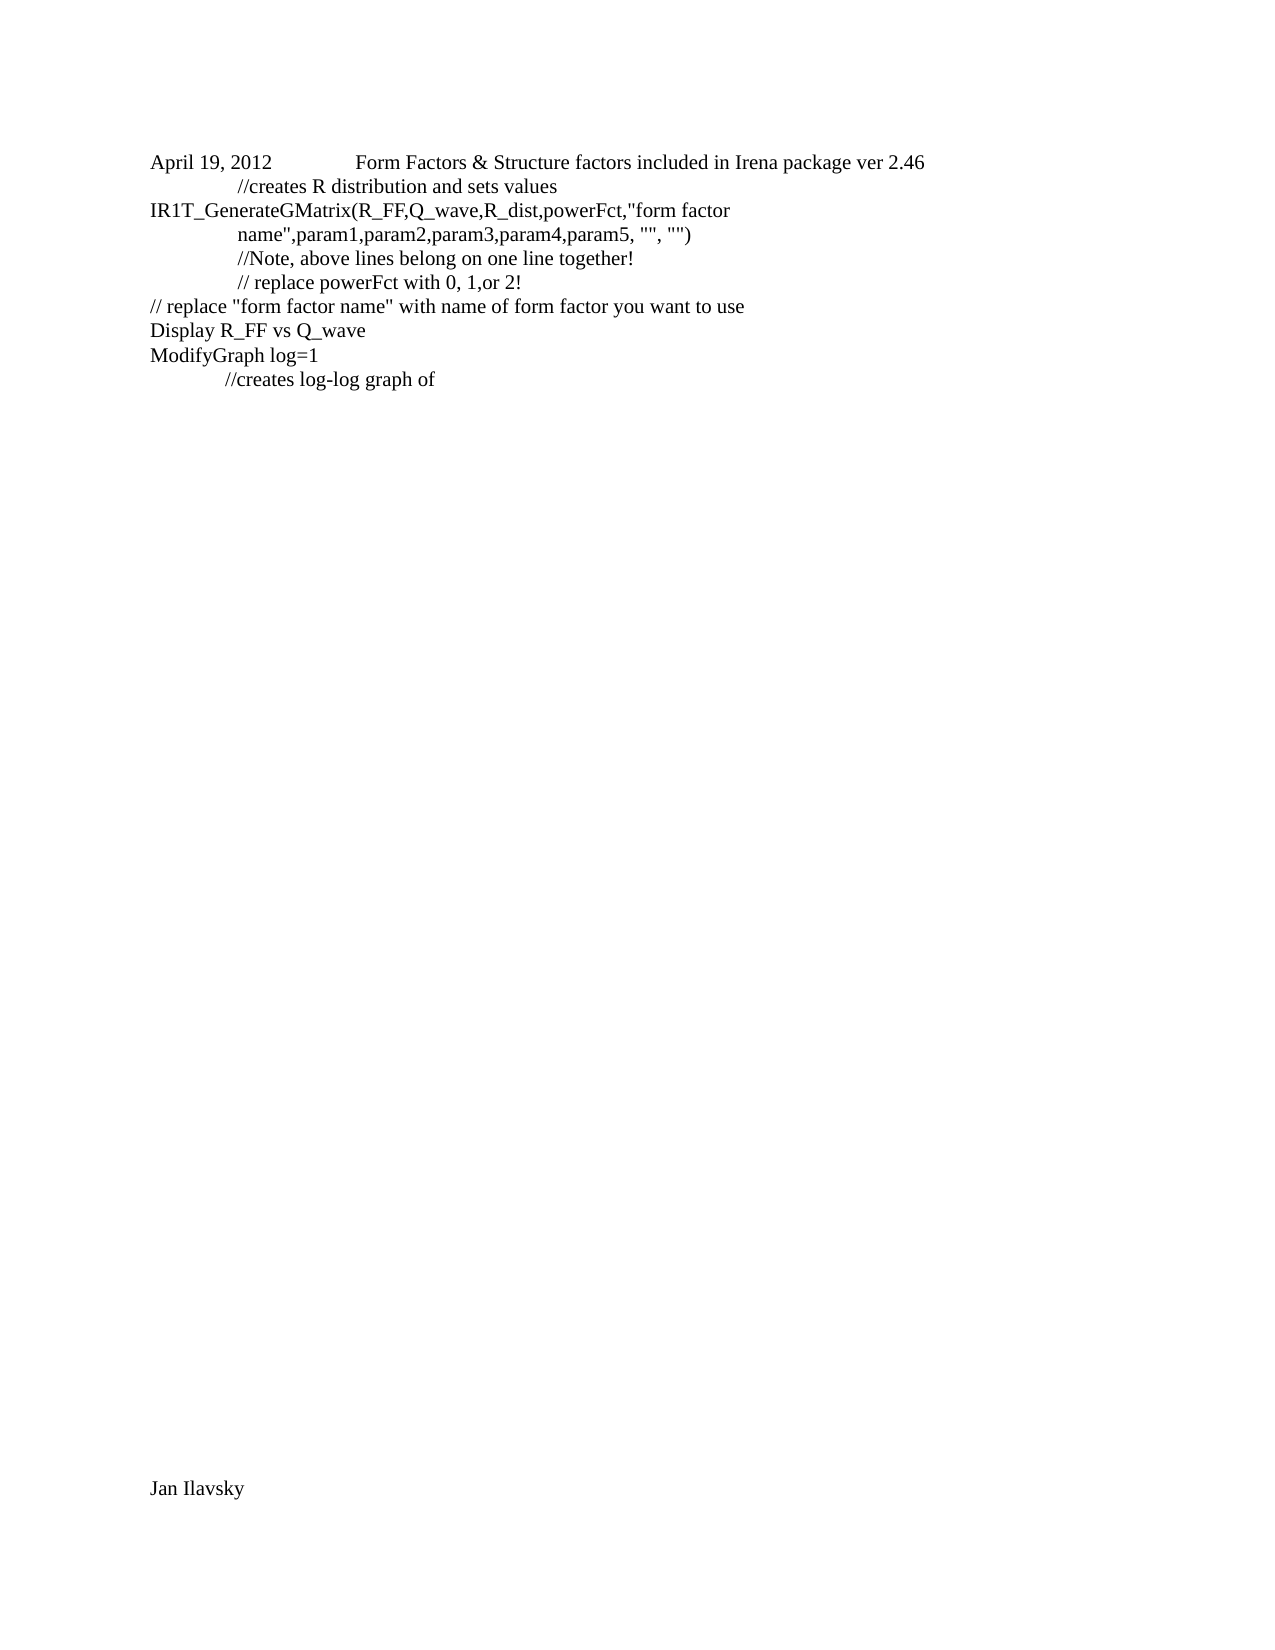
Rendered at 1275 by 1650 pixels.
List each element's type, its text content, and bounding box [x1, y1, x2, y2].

text ModifyGraph log=1 [150, 342, 1125, 367]
text // replace "form factor name" with name of form factor you want to use [150, 294, 1125, 318]
text Display R_FF vs Q_wave [150, 318, 1125, 342]
text // replace powerFct with 0, 1,or 2! [150, 270, 1125, 294]
text //Note, above lines belong on one line together! [150, 246, 1125, 270]
text IR1T_GenerateGMatrix(R_FF,Q_wave,R_dist,powerFct,"form factor name",param1,param2,param3,param4,param5, "", "") [150, 198, 1125, 246]
text //creates R distribution and sets values [150, 174, 1125, 198]
text //creates log-log graph of [150, 367, 1125, 391]
